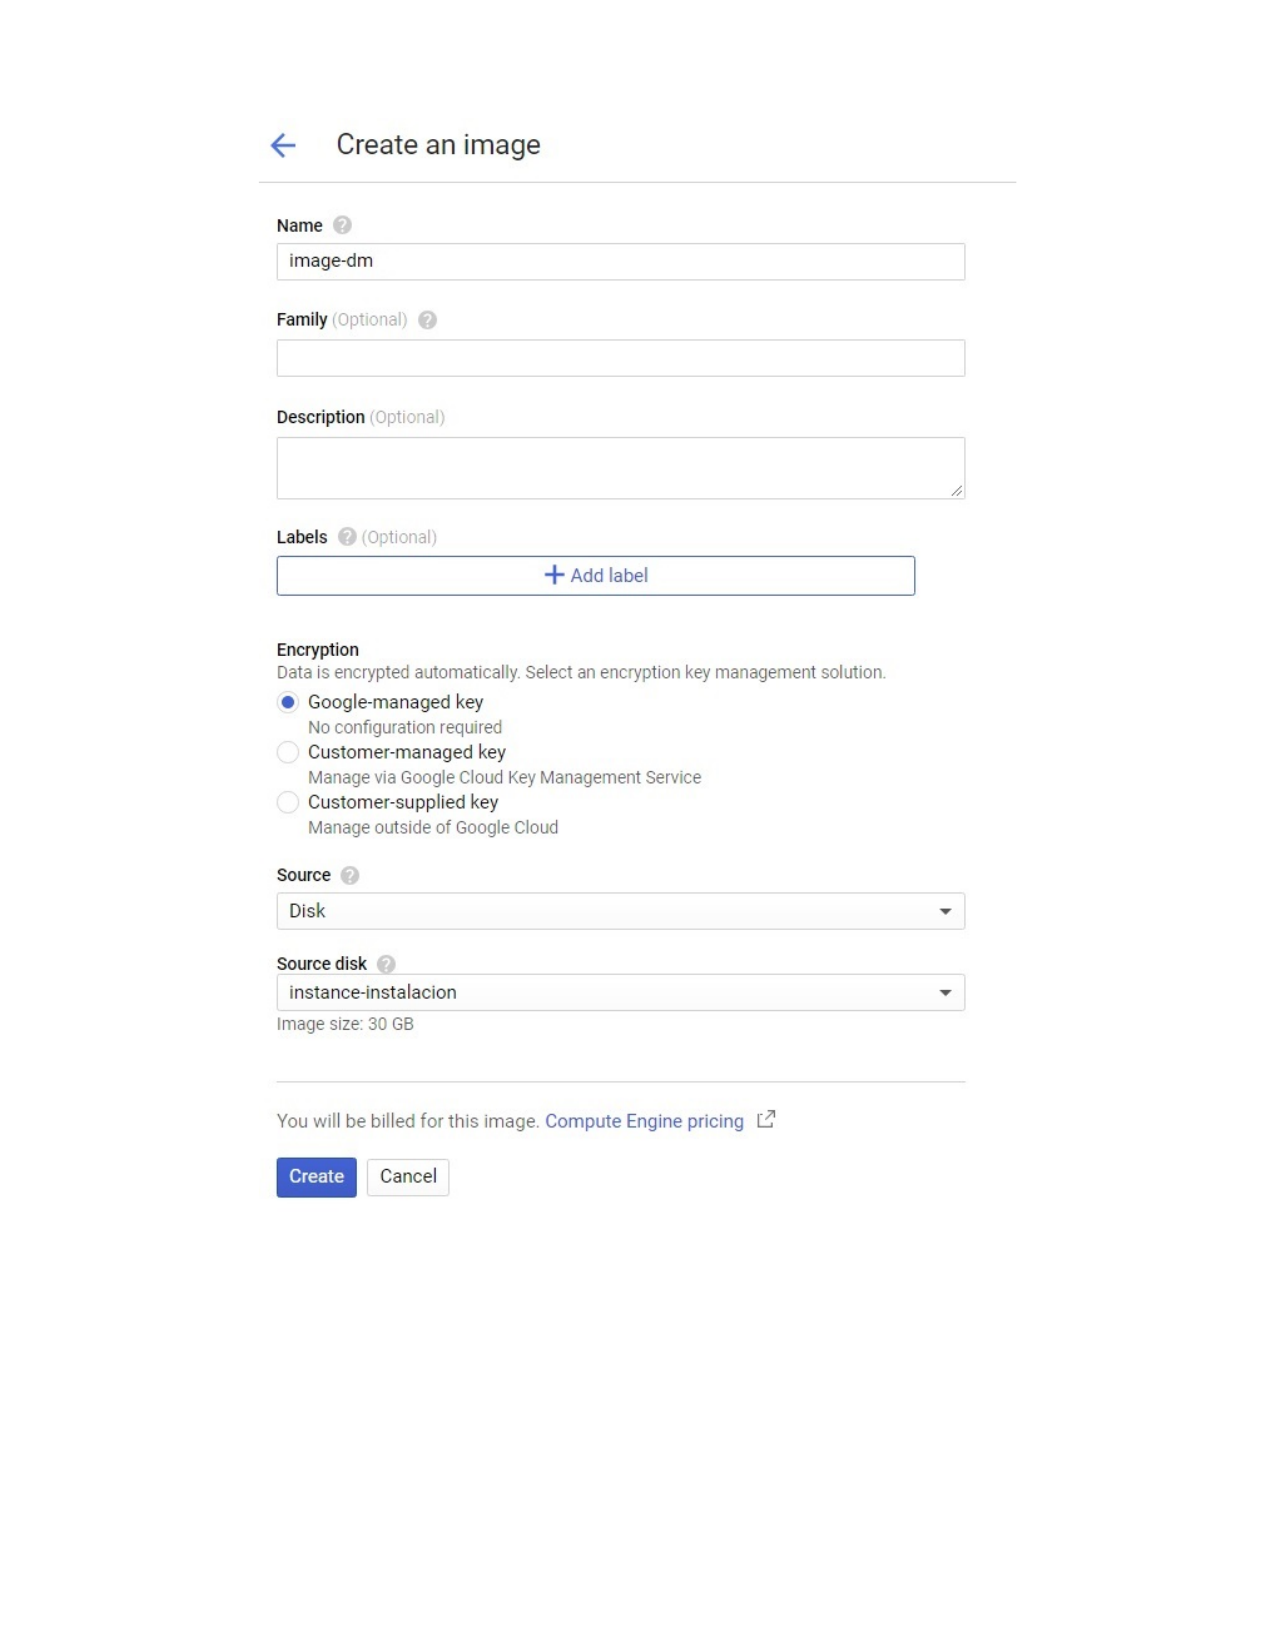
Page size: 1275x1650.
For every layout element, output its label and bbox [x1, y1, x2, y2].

picture [258, 118, 1017, 1219]
